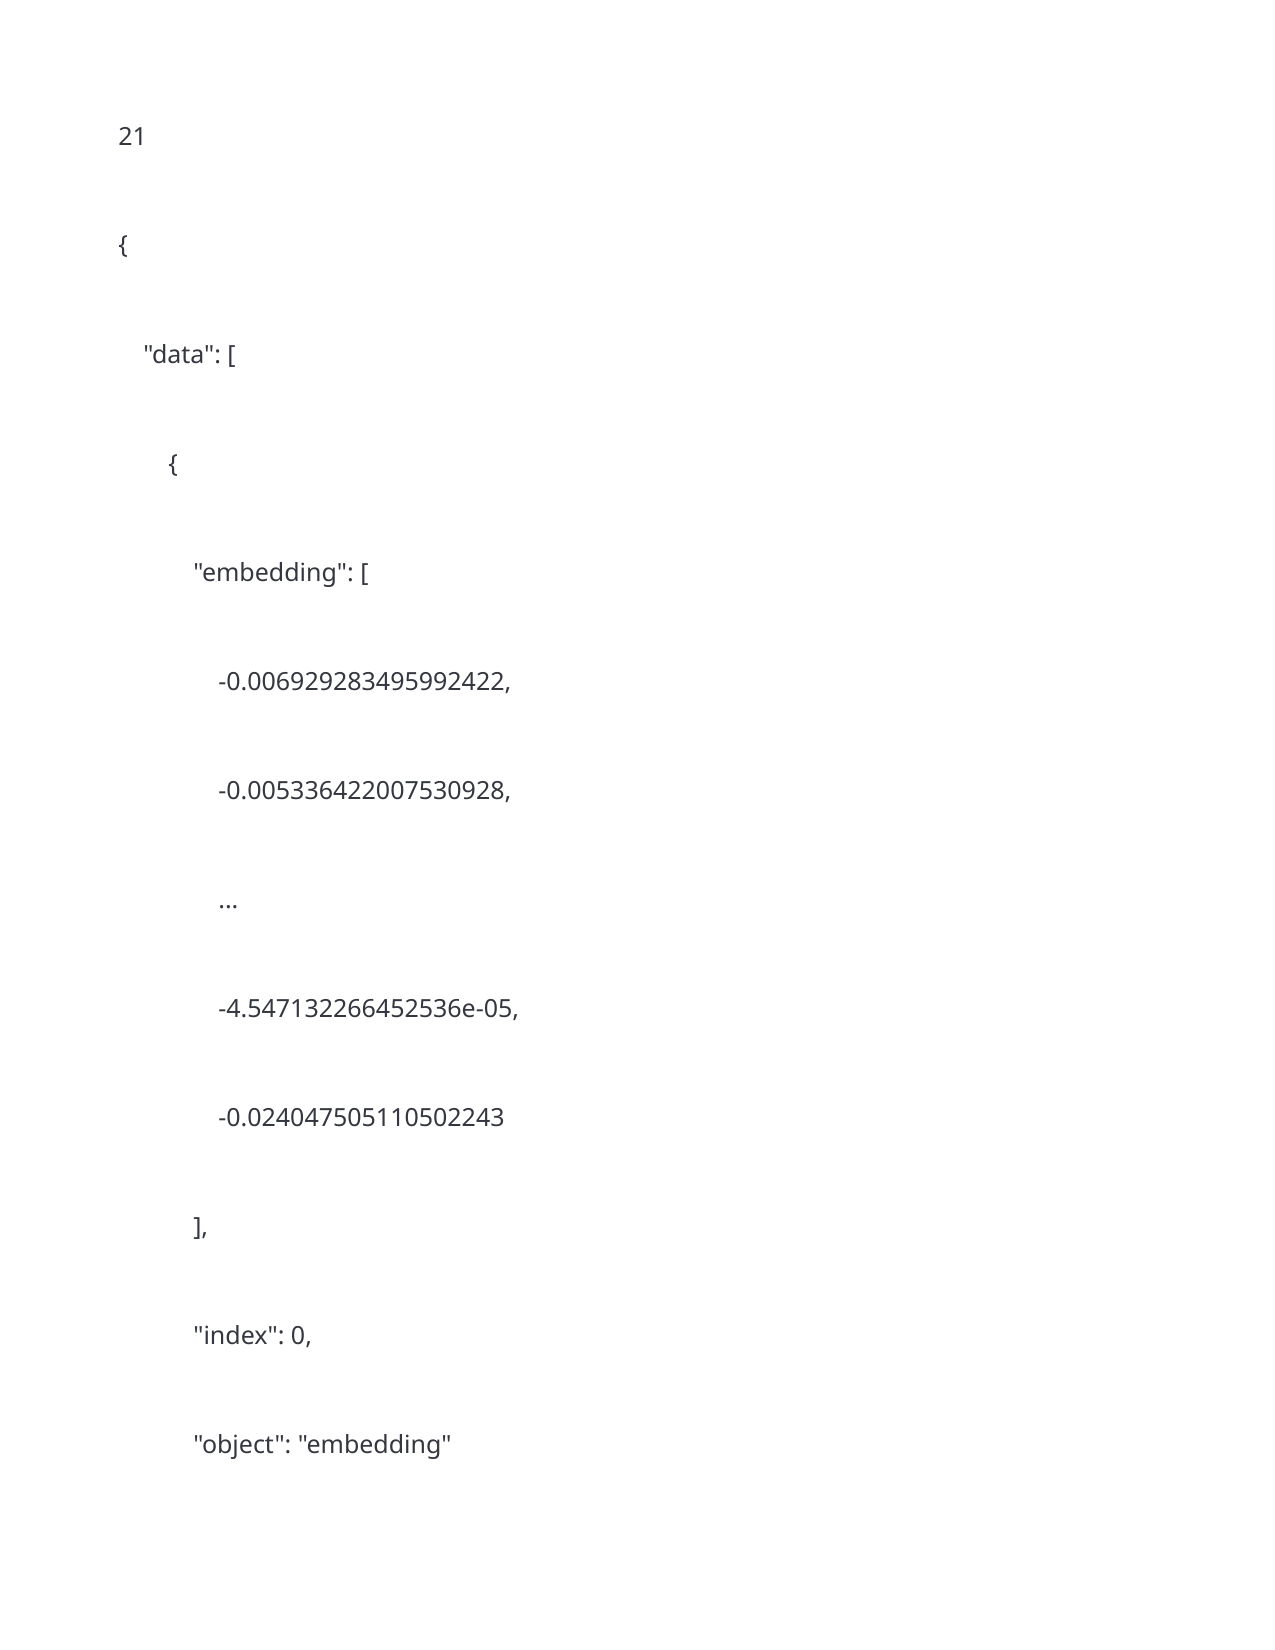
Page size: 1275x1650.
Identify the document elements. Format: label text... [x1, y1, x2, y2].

text "index": 0, [118, 1318, 1157, 1352]
text -0.005336422007530928, [118, 772, 1157, 807]
text -4.547132266452536e-05, [118, 991, 1157, 1025]
text 21 [118, 118, 1157, 152]
text ], [118, 1209, 1157, 1243]
text -0.006929283495992422, [118, 663, 1157, 697]
text { [118, 227, 1157, 261]
text "embedding": [ [118, 554, 1157, 588]
text -0.024047505110502243 [118, 1100, 1157, 1134]
text ... [118, 882, 1157, 916]
text "object": "embedding" [118, 1427, 1157, 1461]
text "data": [ [118, 336, 1157, 370]
text { [118, 445, 1157, 479]
